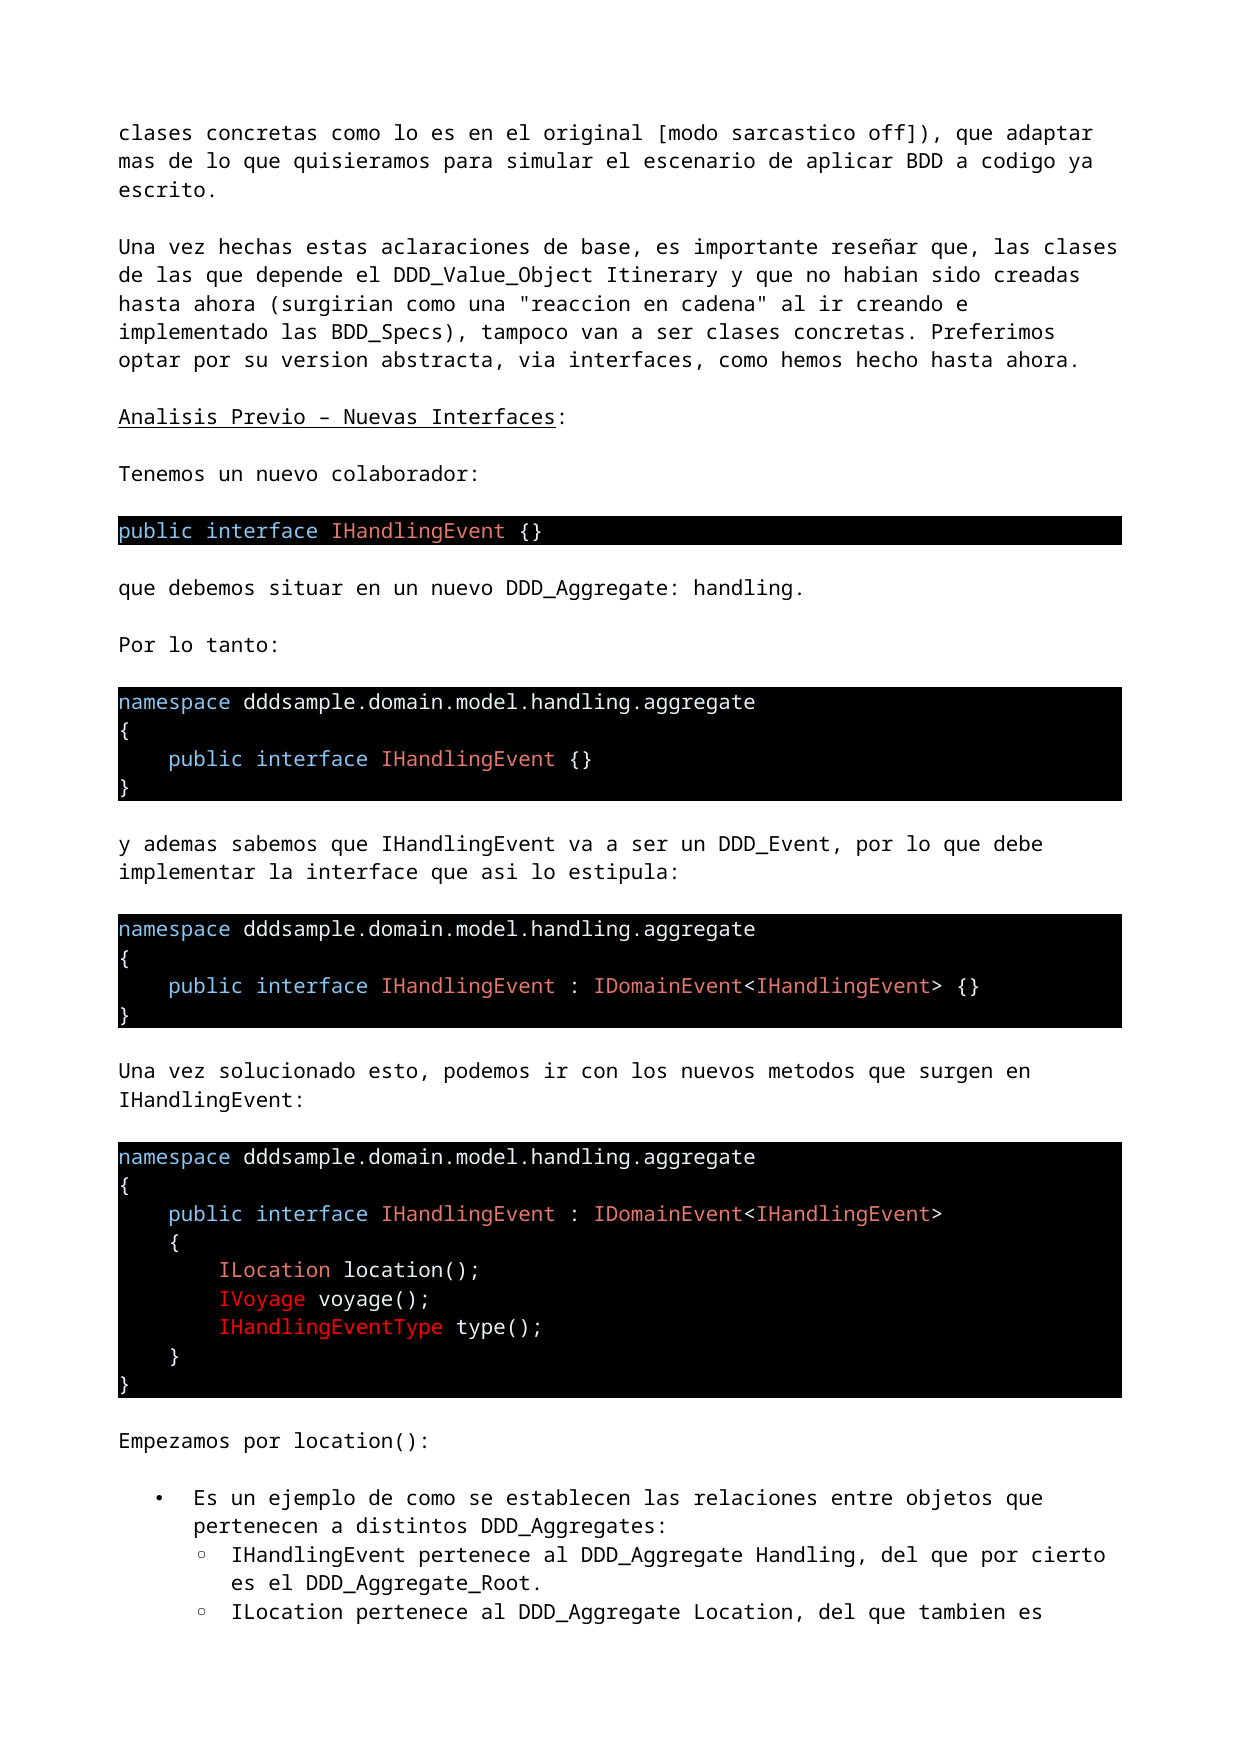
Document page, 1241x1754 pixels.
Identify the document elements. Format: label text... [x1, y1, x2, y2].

text clases concretas como lo es en el original [modo sarcastico off]), que adaptar mas de lo que quisieramos para simular el escenario de aplicar BDD a codigo ya escrito. [118, 118, 1122, 203]
text IVoyage voyage(); [118, 1284, 1122, 1312]
text { [118, 1227, 1122, 1256]
text public interface IHandlingEvent {} [118, 516, 1122, 545]
text } [118, 772, 1122, 801]
text } [118, 1341, 1122, 1369]
text { [118, 1170, 1122, 1199]
text Empezamos por location(): [118, 1426, 1122, 1455]
text ILocation location(); [118, 1256, 1122, 1284]
text Tenemos un nuevo colaborador: [118, 459, 1122, 488]
text IHandlingEventType type(); [118, 1312, 1122, 1341]
text Una vez hechas estas aclaraciones de base, es importante reseñar que, las clases de las que depende el DDD_Value_Object Itinerary y que no habian sido creadas hasta ahora (surgirian como una "reaccion en cadena" al ir creando e implementado las BDD_Specs), tampoco van a ser clases concretas. Preferimos optar por su version abstracta, via interfaces, como hemos hecho hasta ahora. [118, 232, 1122, 374]
text Por lo tanto: [118, 630, 1122, 658]
text namespace dddsample.domain.model.handling.aggregate [118, 1142, 1122, 1170]
text namespace dddsample.domain.model.handling.aggregate [118, 914, 1122, 943]
text Analisis Previo – Nuevas Interfaces: [118, 402, 1122, 431]
text { [118, 943, 1122, 971]
text } [118, 1369, 1122, 1398]
list ILocation pertenece al DDD_Aggregate Location, del que tambien es [193, 1597, 1122, 1625]
list Es un ejemplo de como se establecen las relaciones entre objetos que pertenecen a distintos DDD_Aggregates: [156, 1483, 1122, 1540]
text } [118, 1000, 1122, 1028]
list IHandlingEvent pertenece al DDD_Aggregate Handling, del que por cierto es el DDD_Aggregate_Root. [193, 1540, 1122, 1597]
text { [118, 715, 1122, 744]
text que debemos situar en un nuevo DDD_Aggregate: handling. [118, 573, 1122, 602]
text namespace dddsample.domain.model.handling.aggregate [118, 687, 1122, 715]
text public interface IHandlingEvent : IDomainEvent<IHandlingEvent> {} [118, 971, 1122, 1000]
text public interface IHandlingEvent {} [118, 744, 1122, 772]
text y ademas sabemos que IHandlingEvent va a ser un DDD_Event, por lo que debe implementar la interface que asi lo estipula: [118, 829, 1122, 886]
text Una vez solucionado esto, podemos ir con los nuevos metodos que surgen en IHandlingEvent: [118, 1057, 1122, 1113]
text public interface IHandlingEvent : IDomainEvent<IHandlingEvent> [118, 1199, 1122, 1227]
